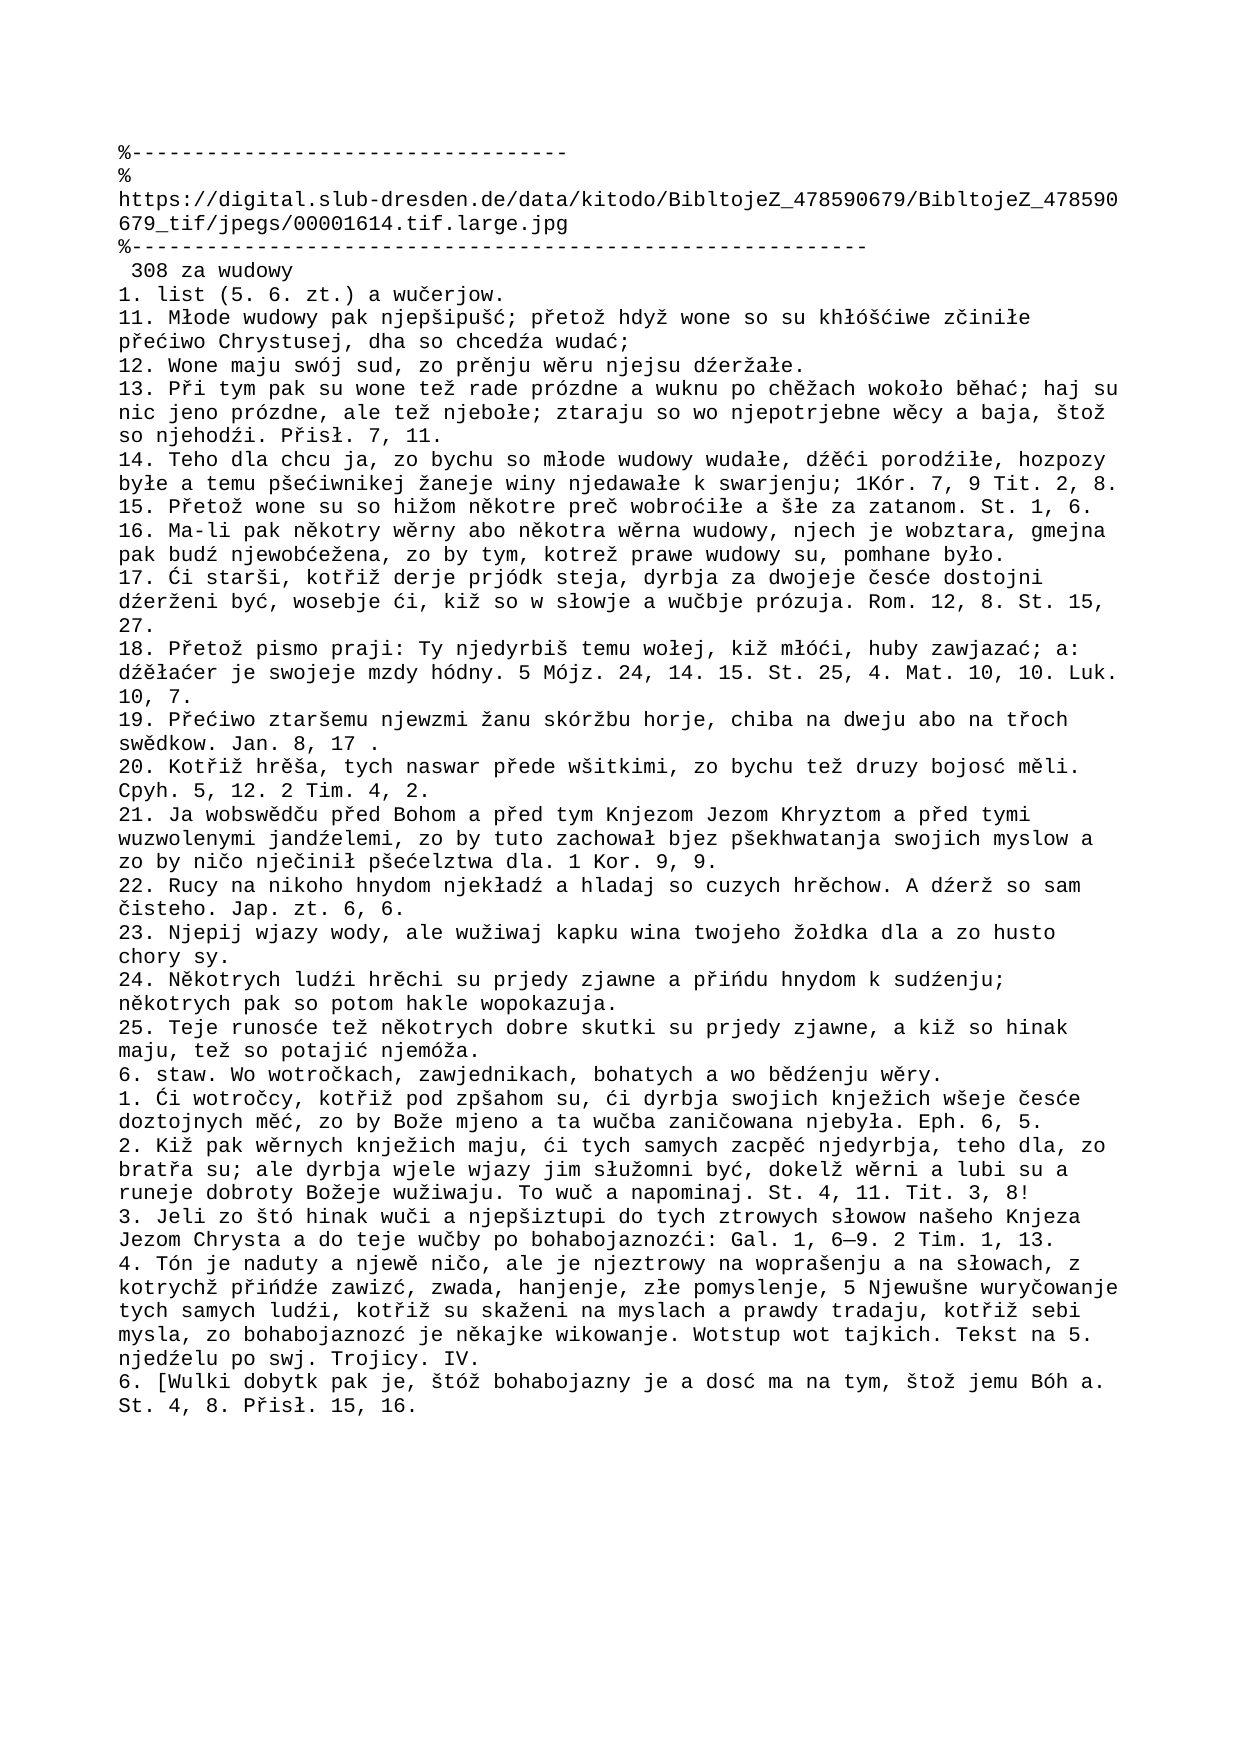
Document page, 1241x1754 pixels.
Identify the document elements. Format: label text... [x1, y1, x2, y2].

text 22. Rucy na nikoho hnydom njekładź a hladaj so cuzych hrěchow. A dźerž so sam čisteho. Jap. zt. 6, 6. [118, 875, 1122, 922]
text 2. Kiž pak wěrnych knježich maju, ći tych samych zacpěć njedyrbja, teho dla, zo bratřa su; ale dyrbja wjele wjazy jim słužomni być, dokelž wěrni a lubi su a runeje dobroty Božeje wužiwaju. To wuč a napominaj. St. 4, 11. Tit. 3, 8! [118, 1135, 1122, 1206]
text 308 za wudowy [118, 260, 1122, 284]
text 3. Jeli zo štó hinak wuči a njepšiztupi do tych ztrowych słowow našeho Knjeza Jezom Chrysta a do teje wučby po bohabojaznozći: Gal. 1, 6—9. 2 Tim. 1, 13. [118, 1206, 1122, 1253]
text 18. Přetož pismo praji: Ty njedyrbiš temu wołej, kiž młóći, huby zawjazać; a: dźěłaćer je swojeje mzdy hódny. 5 Mójz. 24, 14. 15. St. 25, 4. Mat. 10, 10. Luk. 10, 7. [118, 638, 1122, 709]
text 21. Ja wobswědču před Bohom a před tym Knjezom Jezom Khryztom a před tymi wuzwolenymi jandźelemi, zo by tuto zachował bjez pšekhwatanja swojich myslow a zo by ničo nječinił pšećelztwa dla. 1 Kor. 9, 9. [118, 804, 1122, 875]
text 19. Přećiwo ztaršemu njewzmi žanu skóržbu horje, chiba na dweju abo na třoch swědkow. Jan. 8, 17 . [118, 709, 1122, 757]
text 25. Teje runosće tež někotrych dobre skutki su prjedy zjawne, a kiž so hinak maju, tež so potajić njemóža. [118, 1017, 1122, 1064]
text % https://digital.slub-dresden.de/data/kitodo/BibltojeZ_478590679/BibltojeZ_478590679_tif/jpegs/00001614.tif.large.jpg [118, 165, 1122, 236]
text 4. Tón je naduty a njewě ničo, ale je njeztrowy na woprašenju a na słowach, z kotrychž přińdźe zawizć, zwada, hanjenje, złe pomyslenje, 5 Njewušne wuryčowanje tych samych ludźi, kotřiž su skaženi na myslach a prawdy tradaju, kotřiž sebi mysla, zo bohabojaznozć je někajke wikowanje. Wotstup wot tajkich. Tekst na 5. njedźelu po swj. Trojicy. IV. [118, 1253, 1122, 1371]
text 12. Wone maju swój sud, zo prěnju wěru njejsu dźeržałe. [118, 354, 1122, 378]
text 16. Ma-li pak někotry wěrny abo někotra wěrna wudowy, njech je wobztara, gmejna pak budź njewobćežena, zo by tym, kotrež prawe wudowy su, pomhane było. [118, 520, 1122, 567]
text 23. Njepij wjazy wody, ale wužiwaj kapku wina twojeho žołdka dla a zo husto chory sy. [118, 922, 1122, 969]
text 1. Ći wotročcy, kotřiž pod zpšahom su, ći dyrbja swojich knježich wšeje česće doztojnych měć, zo by Bože mjeno a ta wučba zaničowana njebyła. Eph. 6, 5. [118, 1088, 1122, 1135]
text 6. [Wulki dobytk pak je, štóž bohabojazny je a dosć ma na tym, štož jemu Bóh a. St. 4, 8. Přisł. 15, 16. [118, 1371, 1122, 1419]
text 1. list (5. 6. zt.) a wučerjow. [118, 284, 1122, 307]
text 6. staw. Wo wotročkach, zawjednikach, bohatych a wo bědźenju wěry. [118, 1064, 1122, 1088]
text 17. Ći starši, kotřiž derje prjódk steja, dyrbja za dwojeje česće dostojni dźerženi być, wosebje ći, kiž so w słowje a wučbje prózuja. Rom. 12, 8. St. 15, 27. [118, 567, 1122, 638]
text 15. Přetož wone su so hižom někotre preč wobroćiłe a šłe za zatanom. St. 1, 6. [118, 496, 1122, 520]
text 14. Teho dla chcu ja, zo bychu so młode wudowy wudałe, dźěći porodźiłe, hozpozy byłe a temu pšećiwnikej žaneje winy njedawałe k swarjenju; 1Kór. 7, 9 Tit. 2, 8. [118, 449, 1122, 496]
text 20. Kotřiž hrěša, tych naswar přede wšitkimi, zo bychu tež druzy bojosć měli. Cpyh. 5, 12. 2 Tim. 4, 2. [118, 757, 1122, 804]
text 13. Při tym pak su wone tež rade prózdne a wuknu po chěžach wokoło běhać; haj su nic jeno prózdne, ale tež njebołe; ztaraju so wo njepotrjebne wěcy a baja, štož so njehodźi. Přisł. 7, 11. [118, 378, 1122, 449]
text 24. Někotrych ludźi hrěchi su prjedy zjawne a přińdu hnydom k sudźenju; někotrych pak so potom hakle wopokazuja. [118, 969, 1122, 1017]
text %----------------------------------- [118, 142, 1122, 165]
text 11. Młode wudowy pak njepšipušć; přetož hdyž wone so su khłóšćiwe zčiniłe přećiwo Chrystusej, dha so chcedźa wudać; [118, 307, 1122, 354]
text %----------------------------------------------------------- [118, 236, 1122, 260]
